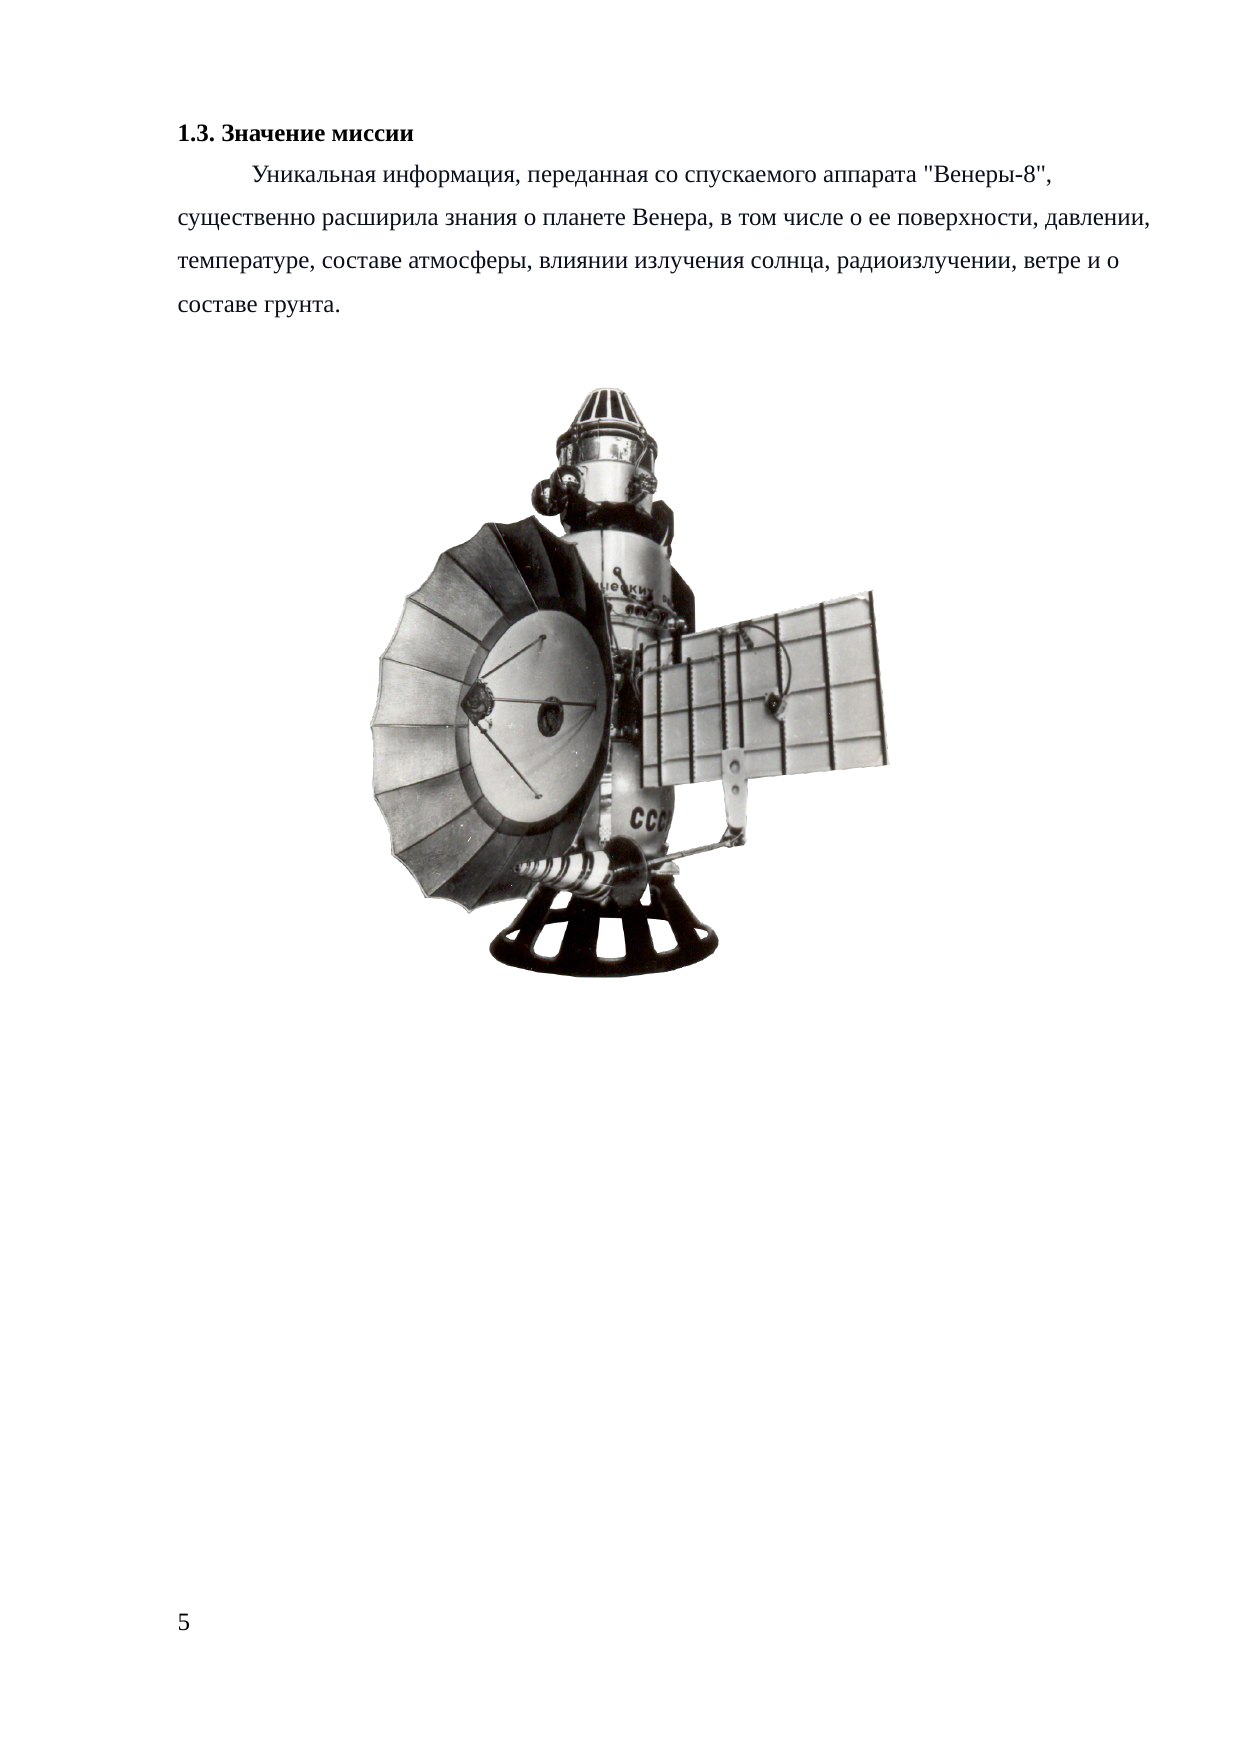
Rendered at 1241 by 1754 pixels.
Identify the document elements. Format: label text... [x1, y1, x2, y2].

text Уникальная информация, переданная со спускаемого аппарата "Венеры-8", существенно расширила знания о планете Венера, в том числе о ее поверхности, давлении, температуре, составе атмосферы, влиянии излучения солнца, радиоизлучении, ветре и о составе грунта. [177, 159, 1181, 317]
picture [361, 380, 903, 991]
subtitle 1.3. Значение миссии [177, 118, 1181, 147]
